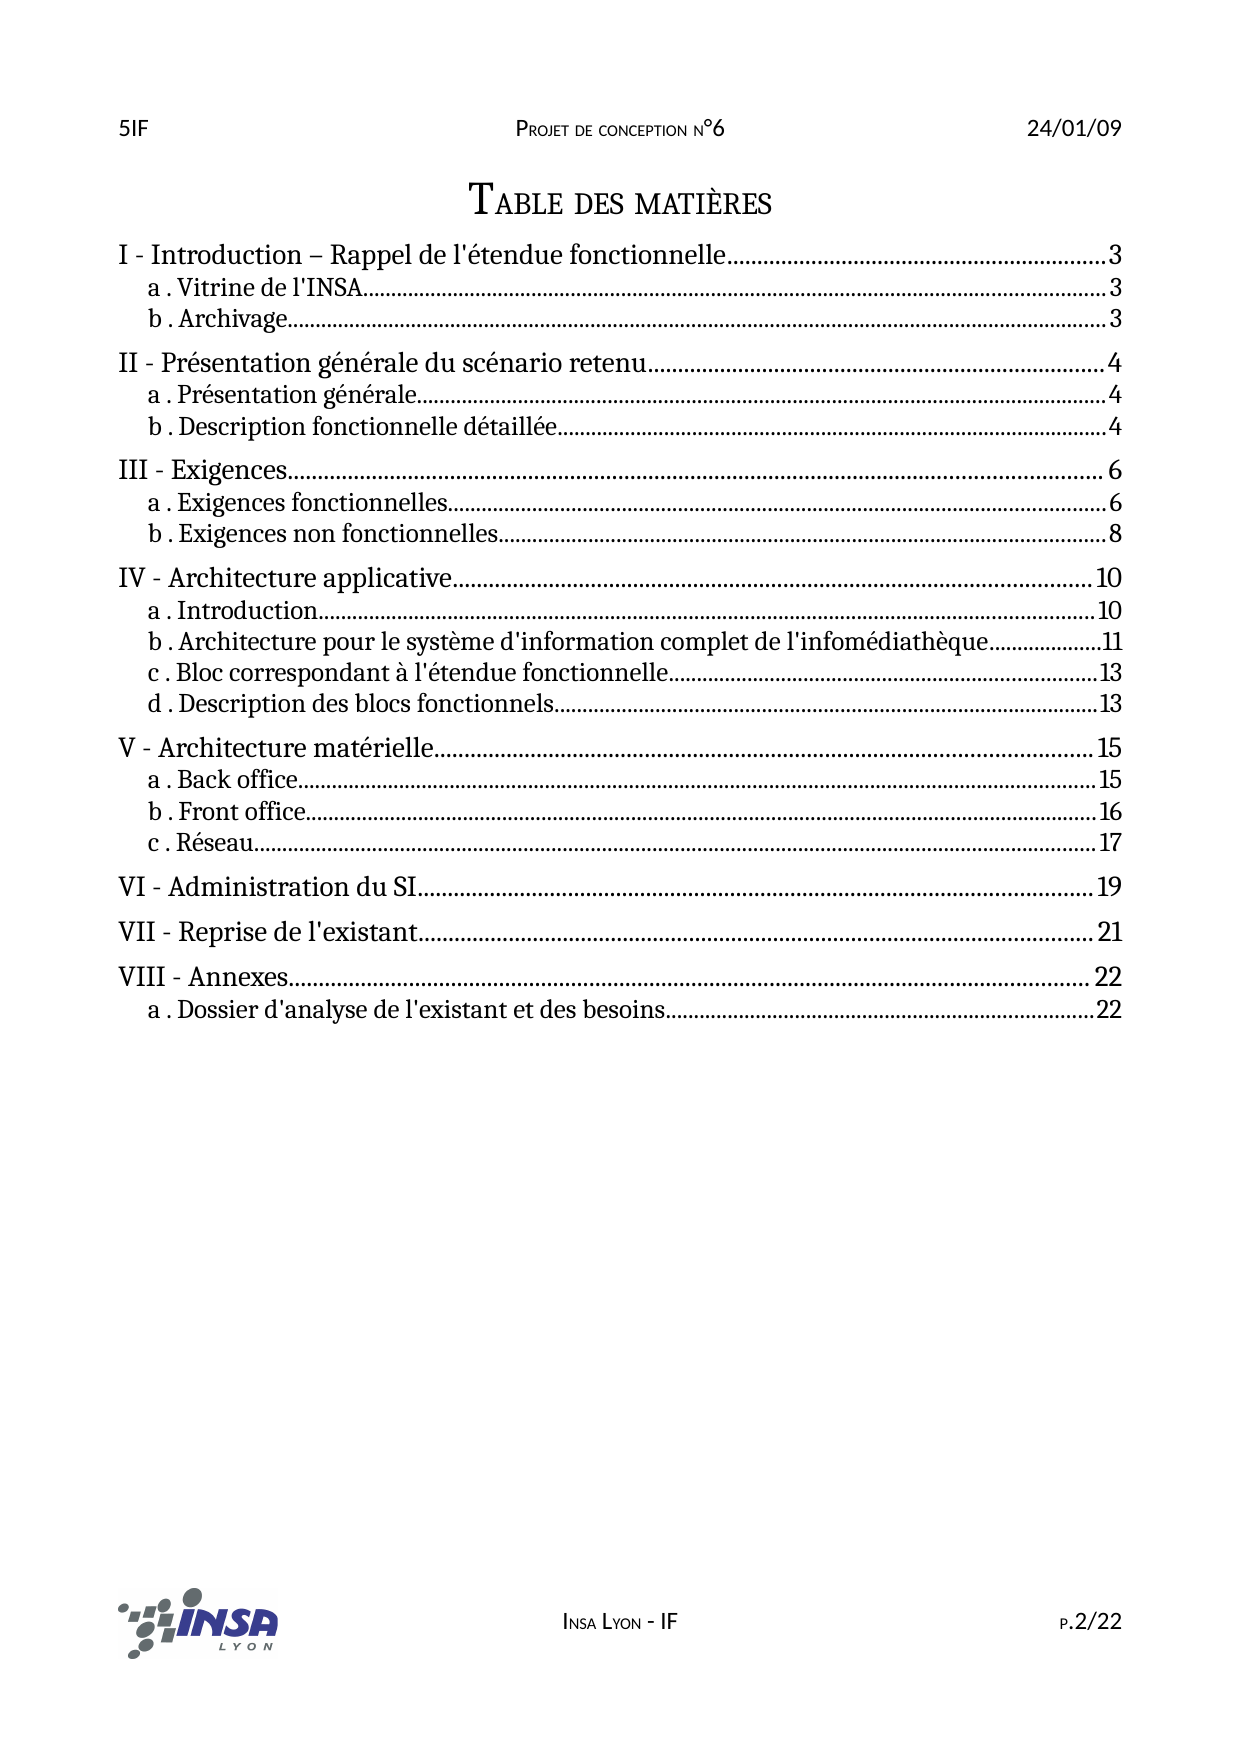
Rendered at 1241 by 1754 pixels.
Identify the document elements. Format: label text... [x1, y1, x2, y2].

text III - Exigences 6 [118, 453, 1122, 487]
text I - Introduction – Rappel de l'étendue fonctionnelle 3 [118, 238, 1122, 272]
text b . Front office 16 [148, 796, 1122, 827]
picture [118, 1588, 278, 1659]
text a . Dossier d'analyse de l'existant et des besoins 22 [148, 994, 1122, 1025]
text c . Réseau 17 [148, 827, 1122, 858]
text b . Archivage 3 [148, 303, 1122, 334]
text c . Bloc correspondant à l'étendue fonctionnelle 13 [148, 657, 1122, 688]
text b . Exigences non fonctionnelles 8 [148, 518, 1122, 549]
text b . Architecture pour le système d'information complet de l'infomédiathèque 11 [148, 626, 1122, 657]
text b . Description fonctionnelle détaillée 4 [148, 411, 1122, 442]
text V - Architecture matérielle 15 [118, 731, 1122, 764]
text VIII - Annexes 22 [118, 960, 1122, 994]
text II - Présentation générale du scénario retenu 4 [118, 346, 1122, 379]
text Table des matières [118, 173, 1122, 227]
text a . Exigences fonctionnelles 6 [148, 487, 1122, 518]
text d . Description des blocs fonctionnels 13 [148, 688, 1122, 719]
text a . Introduction 10 [148, 595, 1122, 626]
text VII - Reprise de l'existant 21 [118, 915, 1122, 949]
text a . Vitrine de l'INSA 3 [148, 272, 1122, 303]
text a . Back office 15 [148, 764, 1122, 796]
text VI - Administration du SI 19 [118, 870, 1122, 903]
text a . Présentation générale 4 [148, 379, 1122, 411]
text IV - Architecture applicative 10 [118, 561, 1122, 595]
